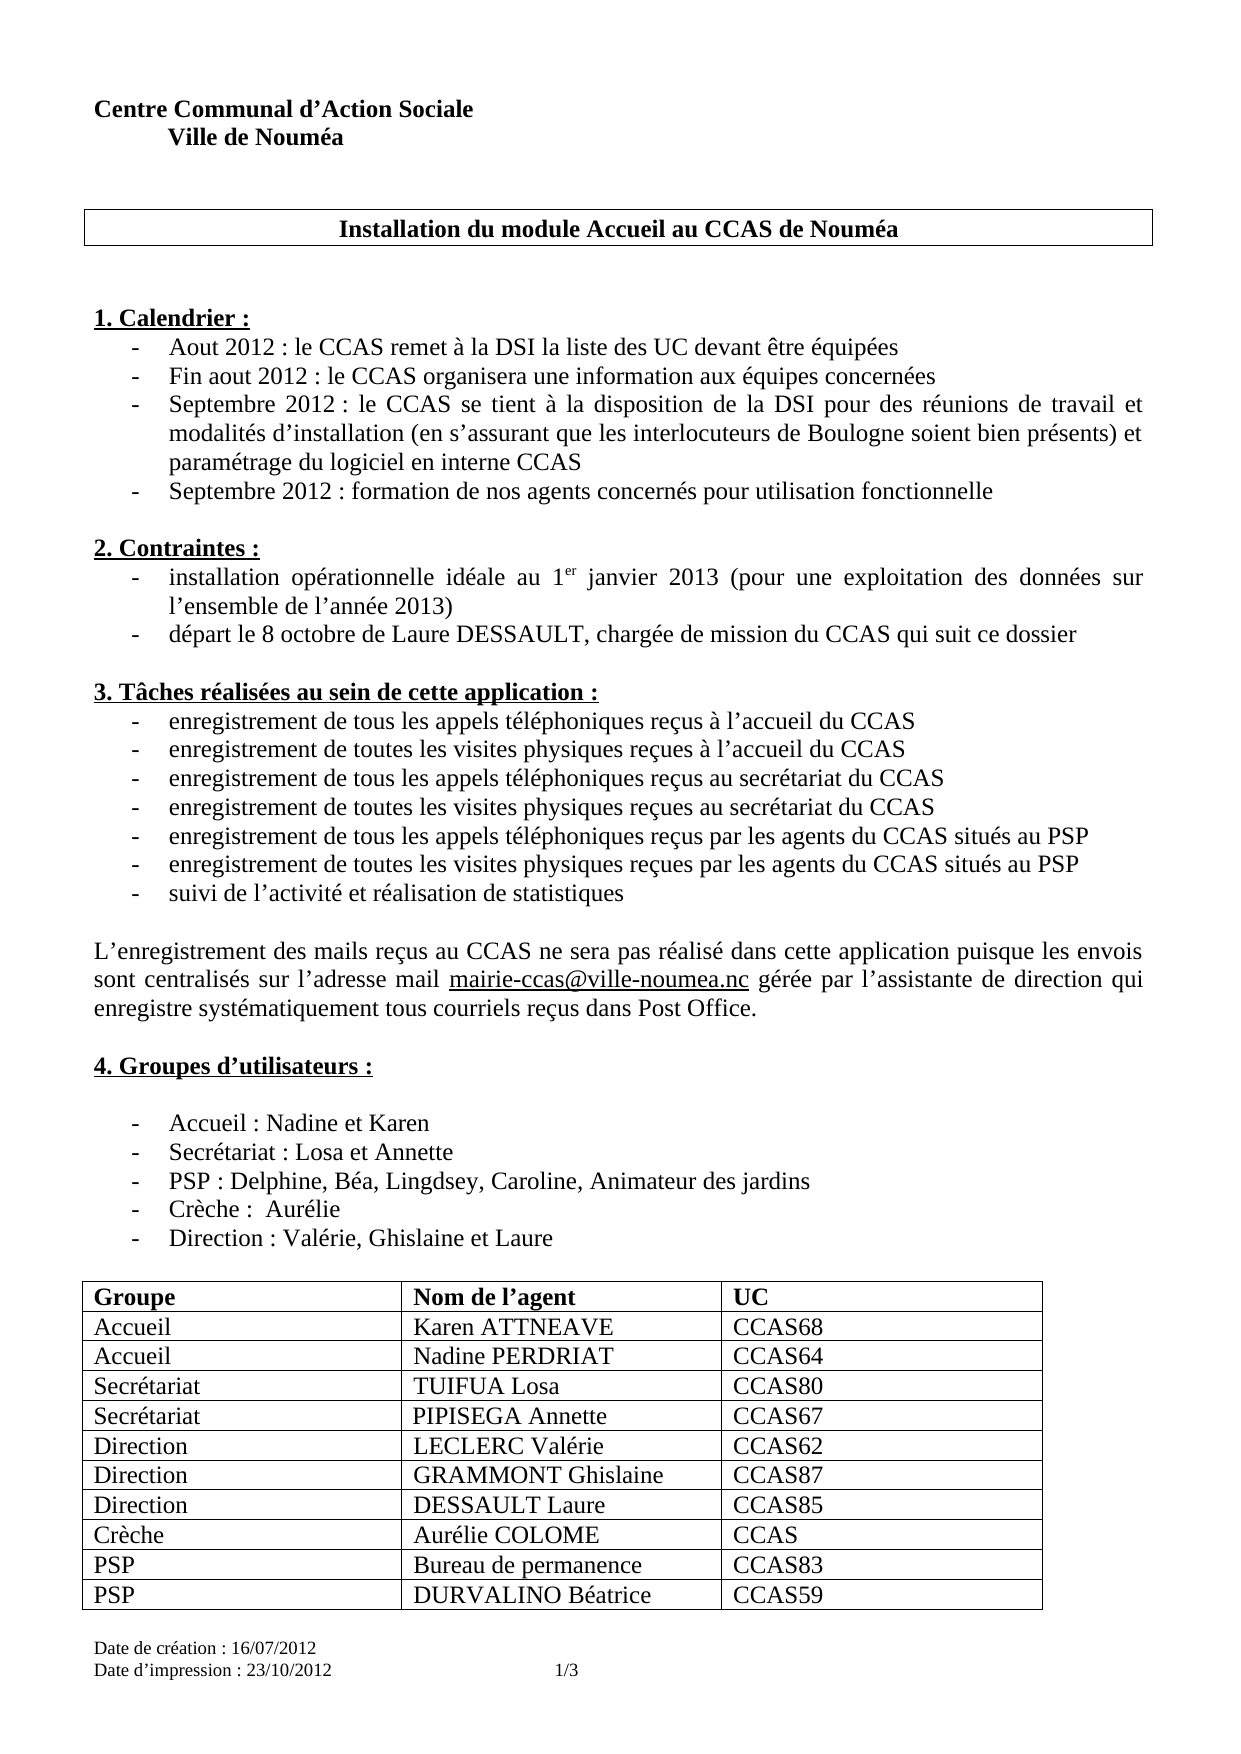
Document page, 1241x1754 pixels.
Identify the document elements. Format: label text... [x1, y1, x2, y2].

table_cell CCAS64 [722, 1341, 1042, 1370]
table_cell GRAMMONT Ghislaine [402, 1461, 721, 1489]
table_cell Direction [83, 1431, 401, 1459]
table_cell CCAS83 [722, 1550, 1042, 1579]
list Fin aout 2012 : le CCAS organisera une information aux équipes concernées [131, 361, 1144, 389]
table_cell CCAS [722, 1520, 1042, 1549]
list enregistrement de tous les appels téléphoniques reçus au secrétariat du CCAS [131, 763, 1144, 792]
table_cell PSP [83, 1550, 401, 1579]
text Centre Communal d’Action Sociale [94, 94, 1144, 122]
list Secrétariat : Losa et Annette [131, 1137, 1144, 1166]
list enregistrement de toutes les visites physiques reçues par les agents du CCAS situés au PSP [131, 849, 1144, 878]
list Aout 2012 : le CCAS remet à la DSI la liste des UC devant être équipées [131, 332, 1144, 361]
list Accueil : Nadine et Karen [131, 1108, 1144, 1137]
table_cell Nadine PERDRIAT [402, 1341, 721, 1370]
list enregistrement de tous les appels téléphoniques reçus par les agents du CCAS situés au PSP [131, 821, 1144, 849]
list enregistrement de tous les appels téléphoniques reçus à l’accueil du CCAS [131, 706, 1144, 734]
list Septembre 2012 : le CCAS se tient à la disposition de la DSI pour des réunions de travail et modalités d’installation (en s’assurant que les interlocuteurs de Boulogne soient bien présents) et paramétrage du logiciel en interne CCAS [131, 389, 1144, 476]
table_cell Direction [83, 1461, 401, 1489]
text Installation du module Accueil au CCAS de Nouméa [85, 210, 1152, 245]
table_cell CCAS87 [722, 1461, 1042, 1489]
table_cell PIPISEGA Annette [402, 1401, 721, 1430]
table_cell TUIFUA Losa [402, 1371, 721, 1400]
list Crèche : Aurélie [131, 1194, 1144, 1223]
table_cell CCAS85 [722, 1490, 1042, 1519]
list Direction : Valérie, Ghislaine et Laure [131, 1223, 1144, 1252]
table_header Groupe [83, 1282, 401, 1311]
text 1. Calendrier : [94, 303, 1144, 332]
table_cell CCAS59 [722, 1580, 1042, 1608]
list enregistrement de toutes les visites physiques reçues au secrétariat du CCAS [131, 792, 1144, 821]
list départ le 8 octobre de Laure DESSAULT, chargée de mission du CCAS qui suit ce dossier [131, 619, 1144, 648]
table_cell LECLERC Valérie [402, 1431, 721, 1459]
list enregistrement de toutes les visites physiques reçues à l’accueil du CCAS [131, 734, 1144, 763]
table_cell DURVALINO Béatrice [402, 1580, 721, 1608]
text 4. Groupes d’utilisateurs : [94, 1051, 1144, 1079]
table_cell CCAS68 [722, 1312, 1042, 1340]
table_cell CCAS67 [722, 1401, 1042, 1430]
table_cell Secrétariat [83, 1401, 401, 1430]
table_cell Karen ATTNEAVE [402, 1312, 721, 1340]
table_cell Direction [83, 1490, 401, 1519]
table_cell Accueil [83, 1341, 401, 1370]
table_header Nom de l’agent [402, 1282, 721, 1311]
table_header UC [722, 1282, 1042, 1311]
text Ville de Nouméa [94, 122, 1144, 151]
table_cell CCAS62 [722, 1431, 1042, 1459]
table_cell Accueil [83, 1312, 401, 1340]
table_cell Secrétariat [83, 1371, 401, 1400]
text 2. Contraintes : [94, 533, 1144, 562]
table_cell CCAS80 [722, 1371, 1042, 1400]
list suivi de l’activité et réalisation de statistiques [131, 878, 1144, 907]
list installation opérationnelle idéale au 1er janvier 2013 (pour une exploitation des données sur l’ensemble de l’année 2013) [131, 562, 1144, 619]
list Septembre 2012 : formation de nos agents concernés pour utilisation fonctionnelle [131, 476, 1144, 504]
text L’enregistrement des mails reçus au CCAS ne sera pas réalisé dans cette application puisque les envois sont centralisés sur l’adresse mail mairie-ccas@ville-noumea.nc gérée par l’assistante de direction qui enregistre systématiquement tous courriels reçus dans Post Office. [94, 936, 1144, 1022]
list PSP : Delphine, Béa, Lingdsey, Caroline, Animateur des jardins [131, 1166, 1144, 1194]
table_cell DESSAULT Laure [402, 1490, 721, 1519]
table_cell Aurélie COLOME [402, 1520, 721, 1549]
table_cell Bureau de permanence [402, 1550, 721, 1579]
table_cell PSP [83, 1580, 401, 1608]
text 3. Tâches réalisées au sein de cette application : [94, 677, 1144, 706]
table_cell Crèche [83, 1520, 401, 1549]
